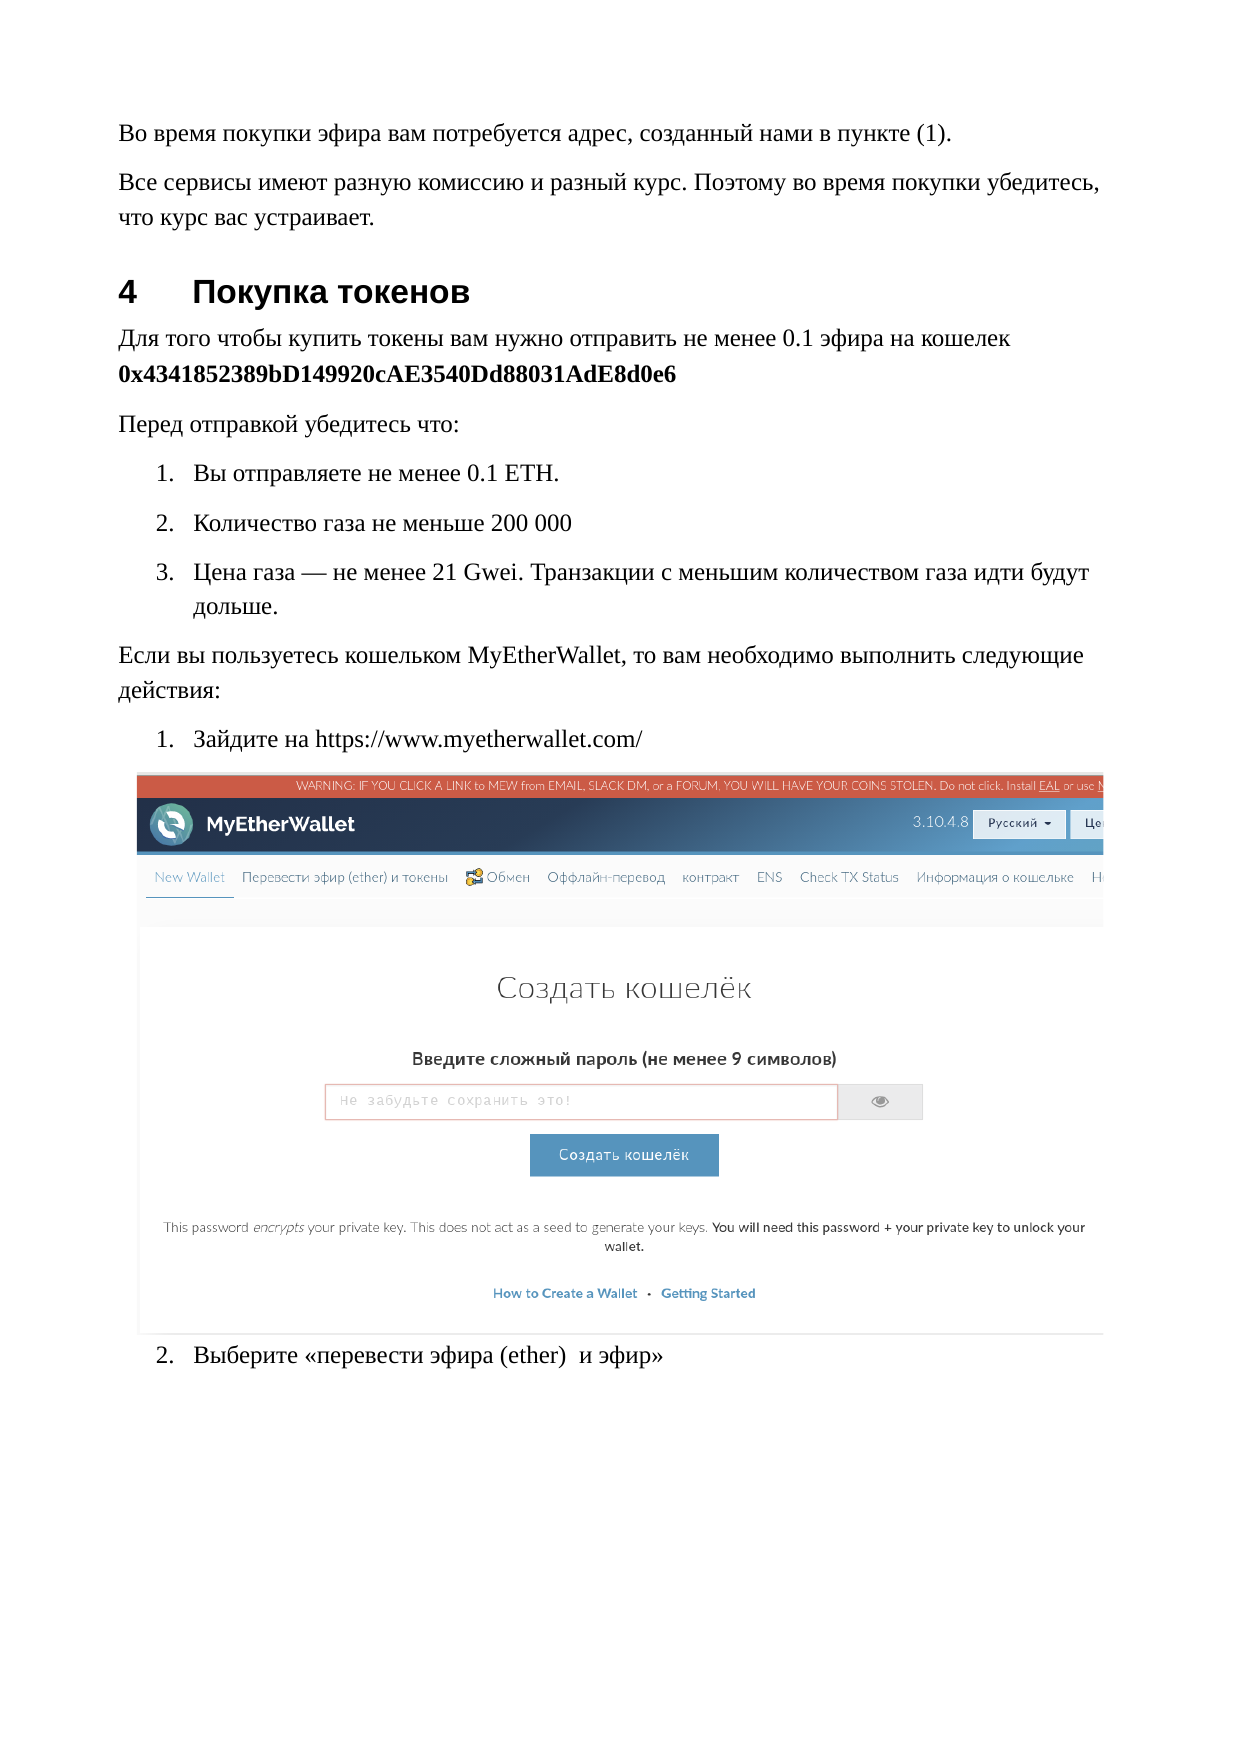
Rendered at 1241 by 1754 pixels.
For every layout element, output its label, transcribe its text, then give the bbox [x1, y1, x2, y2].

list Количество газа не меньше 200 000 [156, 508, 1122, 536]
list Выберите «перевести эфира (ether) и эфир» [156, 1168, 1122, 1369]
text Все сервисы имеют разную комиссию и разный курс. Поэтому во время покупки убедитесь, что курс вас устраивает. [118, 167, 1122, 230]
text Во время покупки эфира вам потребуется адрес, созданный нами в пункте (1). [118, 118, 1122, 147]
text Если вы пользуетесь кошельком MyEtherWallet, то вам необходимо выполнить следующие действия: [118, 640, 1122, 703]
subtitle Покупка токенов [118, 272, 1122, 310]
list Цена газа — не менее 21 Gwei. Транзакции с меньшим количеством газа идти будут дольше. [156, 557, 1122, 620]
list Зайдите на https://www.myetherwallet.com/ [156, 724, 1122, 752]
text Для того чтобы купить токены вам нужно отправить не менее 0.1 эфира на кошелек 0x4341852389bD149920cAE3540Dd88031AdE8d0e6 [118, 323, 1122, 389]
list Вы отправляете не менее 0.1 ETH. [156, 458, 1122, 487]
text Перед отправкой убедитесь что: [118, 409, 1122, 438]
picture [136, 772, 1104, 1335]
